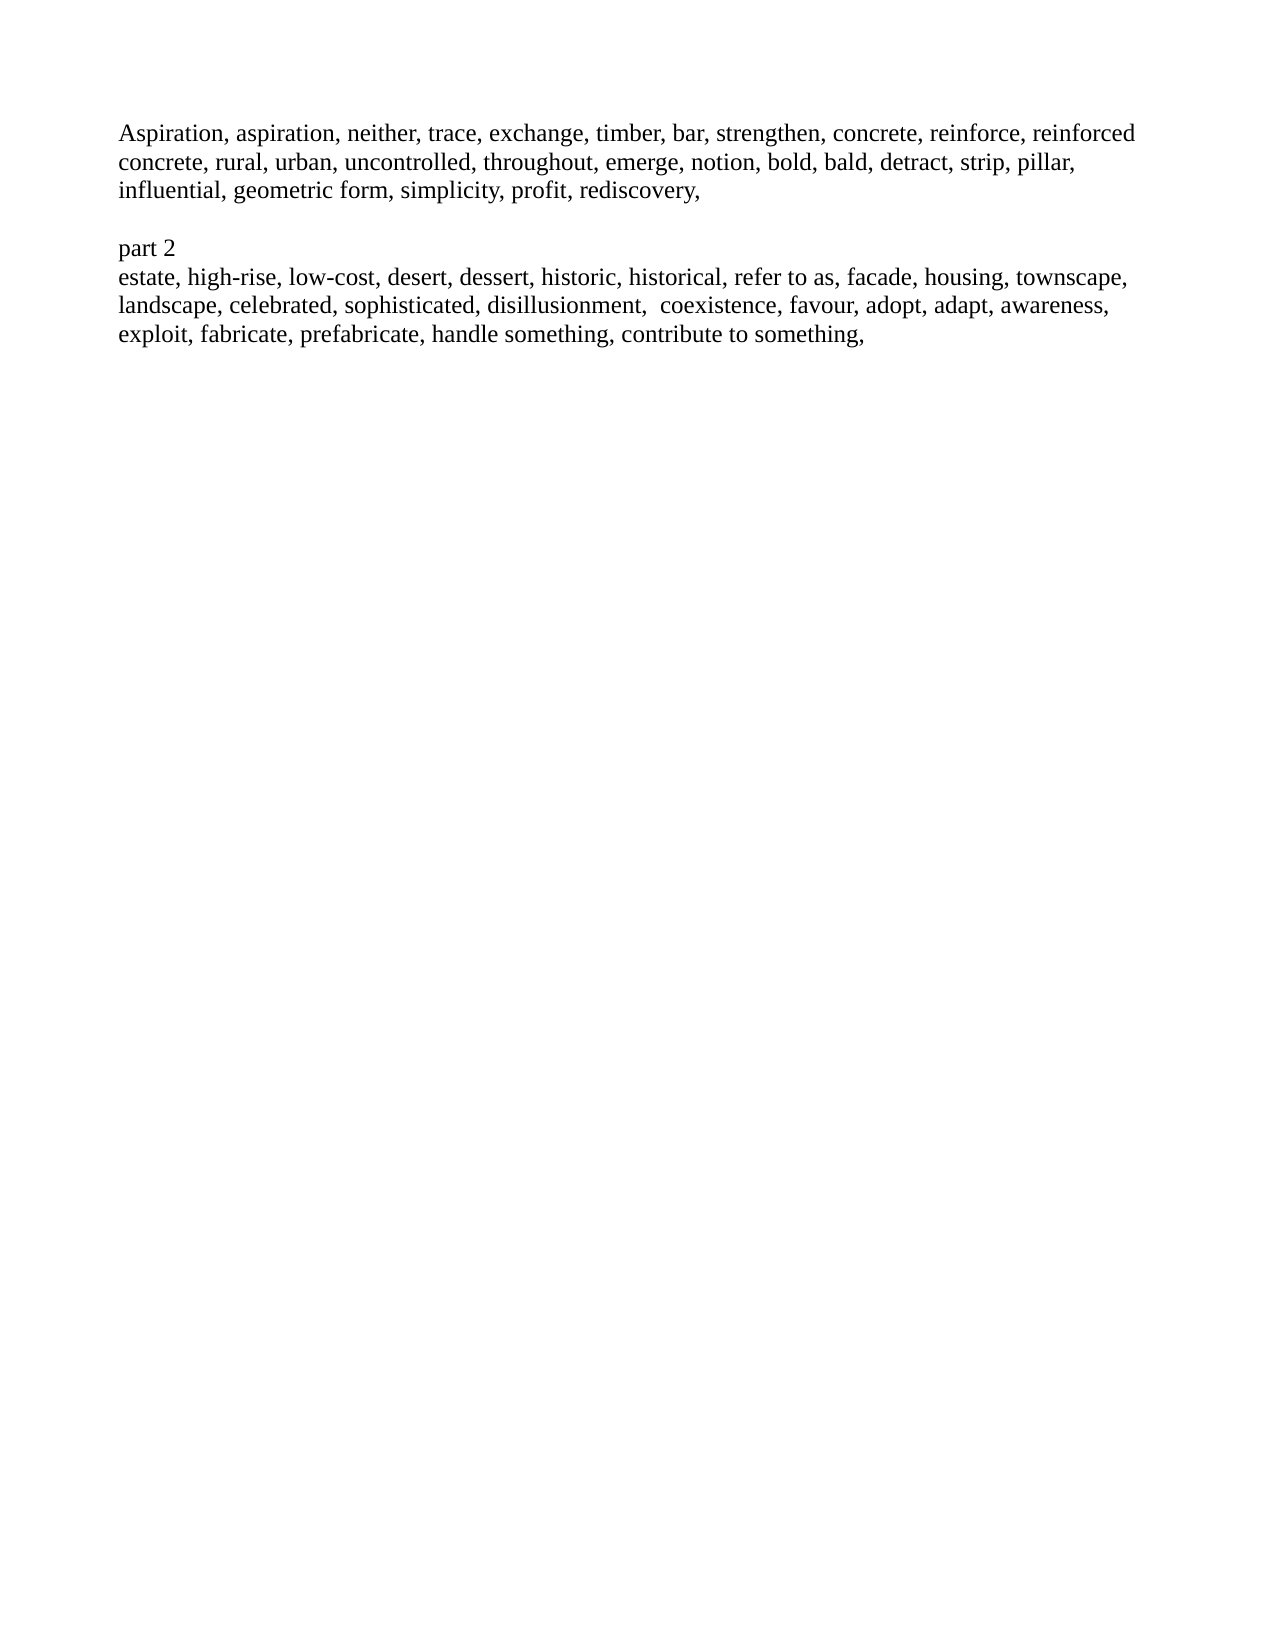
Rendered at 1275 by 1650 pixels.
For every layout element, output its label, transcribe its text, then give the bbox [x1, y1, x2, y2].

text estate, high-rise, low-cost, desert, dessert, historic, historical, refer to as, facade, housing, townscape, landscape, celebrated, sophisticated, disillusionment, coexistence, favour, adopt, adapt, awareness, exploit, fabricate, prefabricate, handle something, contribute to something, [118, 262, 1157, 348]
text part 2 [118, 233, 1157, 262]
text Aspiration, aspiration, neither, trace, exchange, timber, bar, strengthen, concrete, reinforce, reinforced concrete, rural, urban, uncontrolled, throughout, emerge, notion, bold, bald, detract, strip, pillar, influential, geometric form, simplicity, profit, rediscovery, [118, 118, 1157, 204]
